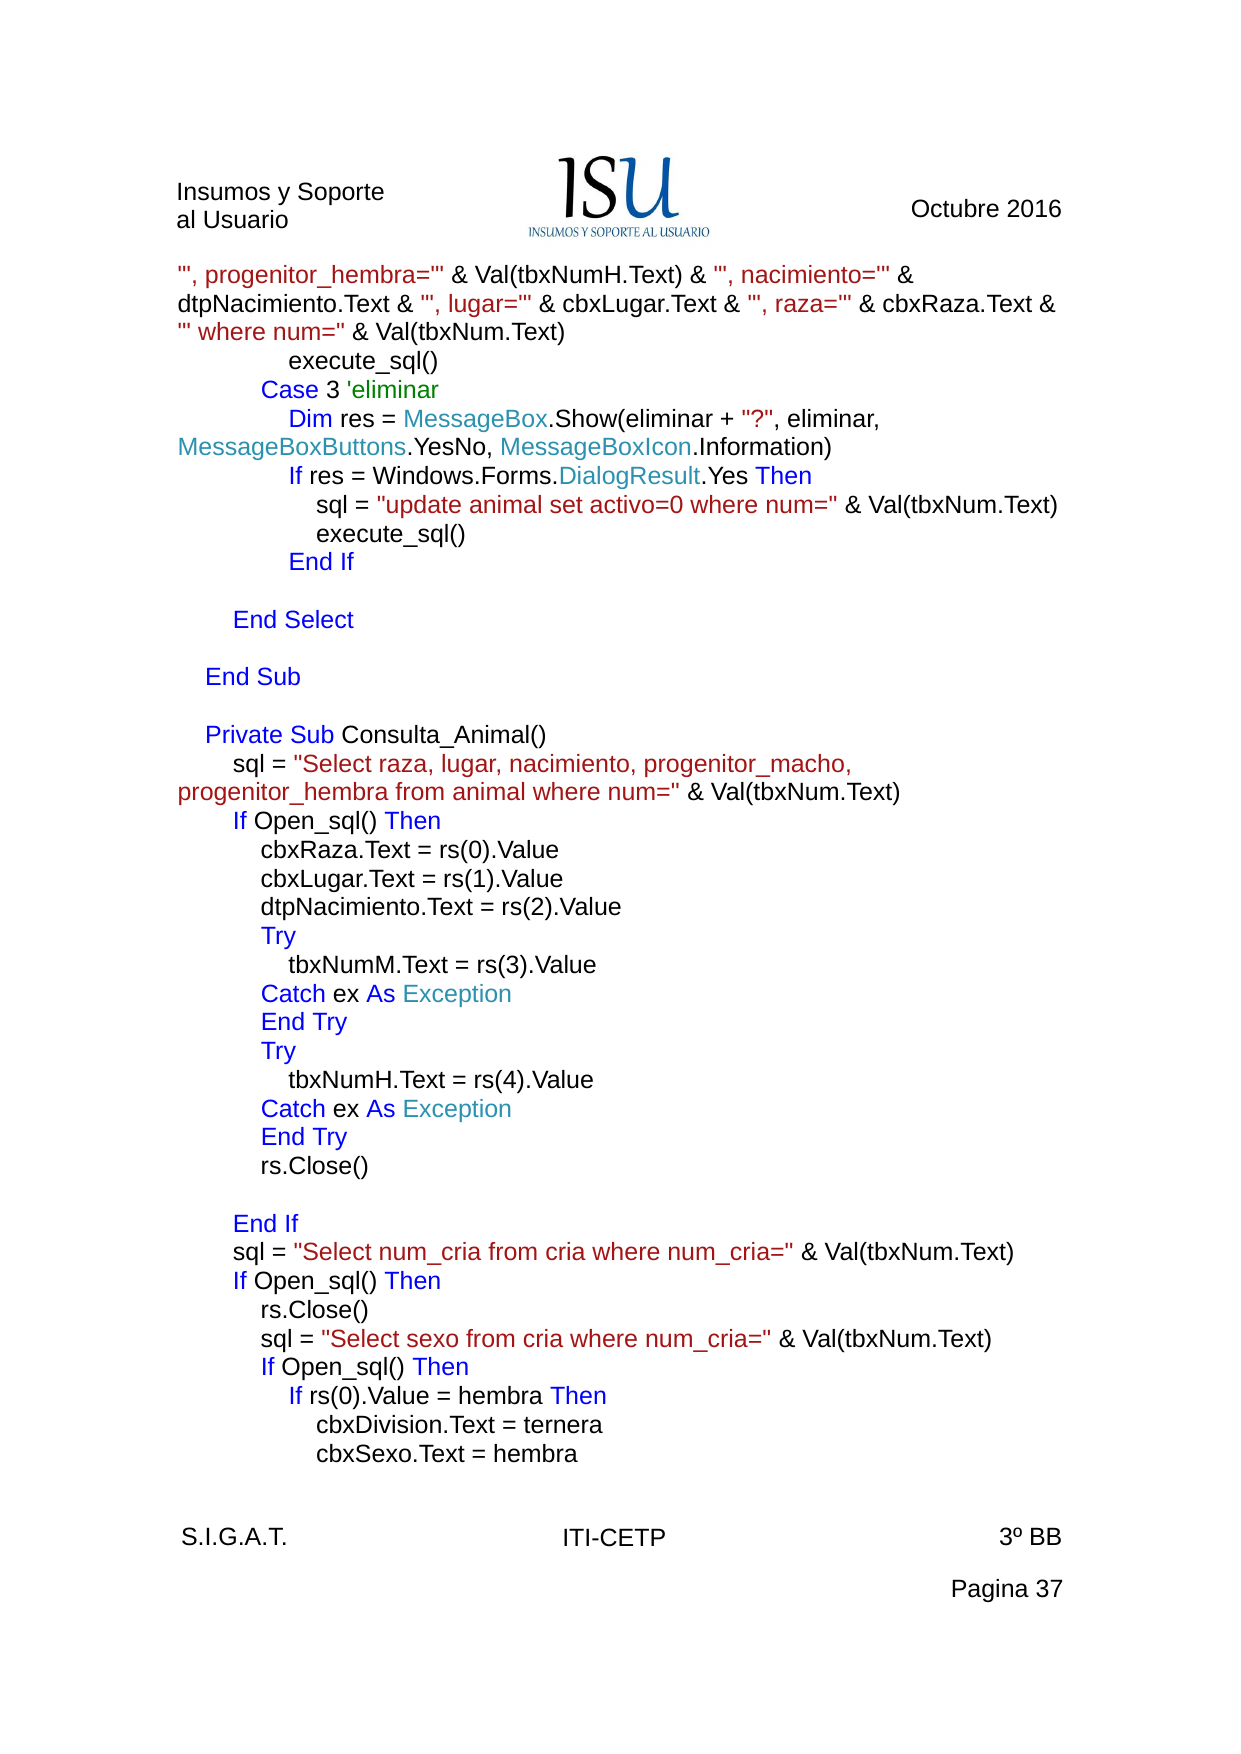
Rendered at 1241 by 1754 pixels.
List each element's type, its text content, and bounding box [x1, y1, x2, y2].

text End Try [177, 1007, 1063, 1036]
text "', progenitor_hembra='" & Val(tbxNumH.Text) & "', nacimiento='" & dtpNacimiento.Text & "', lugar='" & cbxLugar.Text & "', raza='" & cbxRaza.Text & "' where num=" & Val(tbxNum.Text) [177, 260, 1063, 346]
text sql = "update animal set activo=0 where num=" & Val(tbxNum.Text) [177, 490, 1063, 518]
text If res = Windows.Forms.DialogResult.Yes Then [177, 461, 1063, 490]
text If rs(0).Value = hembra Then [177, 1381, 1063, 1410]
text cbxRaza.Text = rs(0).Value [177, 835, 1063, 863]
text End If [177, 1208, 1063, 1237]
text End Select [177, 605, 1063, 633]
text End Sub [177, 662, 1063, 691]
text If Open_sql() Then [177, 806, 1063, 835]
text Try [177, 1036, 1063, 1065]
text If Open_sql() Then [177, 1266, 1063, 1295]
text End Try [177, 1122, 1063, 1151]
text rs.Close() [177, 1295, 1063, 1323]
text dtpNacimiento.Text = rs(2).Value [177, 892, 1063, 921]
text Dim res = MessageBox.Show(eliminar + "?", eliminar, MessageBoxButtons.YesNo, MessageBoxIcon.Information) [177, 403, 1063, 461]
text Case 3 'eliminar [177, 375, 1063, 403]
text Catch ex As Exception [177, 978, 1063, 1007]
text Try [177, 921, 1063, 950]
text cbxDivision.Text = ternera [177, 1410, 1063, 1438]
text sql = "Select raza, lugar, nacimiento, progenitor_macho, progenitor_hembra from animal where num=" & Val(tbxNum.Text) [177, 748, 1063, 806]
text sql = "Select num_cria from cria where num_cria=" & Val(tbxNum.Text) [177, 1237, 1063, 1266]
text execute_sql() [177, 518, 1063, 547]
text End If [177, 547, 1063, 576]
text rs.Close() [177, 1151, 1063, 1180]
text tbxNumM.Text = rs(3).Value [177, 950, 1063, 978]
text execute_sql() [177, 346, 1063, 375]
text Catch ex As Exception [177, 1093, 1063, 1122]
text sql = "Select sexo from cria where num_cria=" & Val(tbxNum.Text) [177, 1323, 1063, 1352]
text If Open_sql() Then [177, 1352, 1063, 1381]
text tbxNumH.Text = rs(4).Value [177, 1065, 1063, 1093]
picture [517, 138, 723, 252]
text cbxLugar.Text = rs(1).Value [177, 863, 1063, 892]
text Private Sub Consulta_Animal() [177, 720, 1063, 748]
text cbxSexo.Text = hembra [177, 1438, 1063, 1467]
